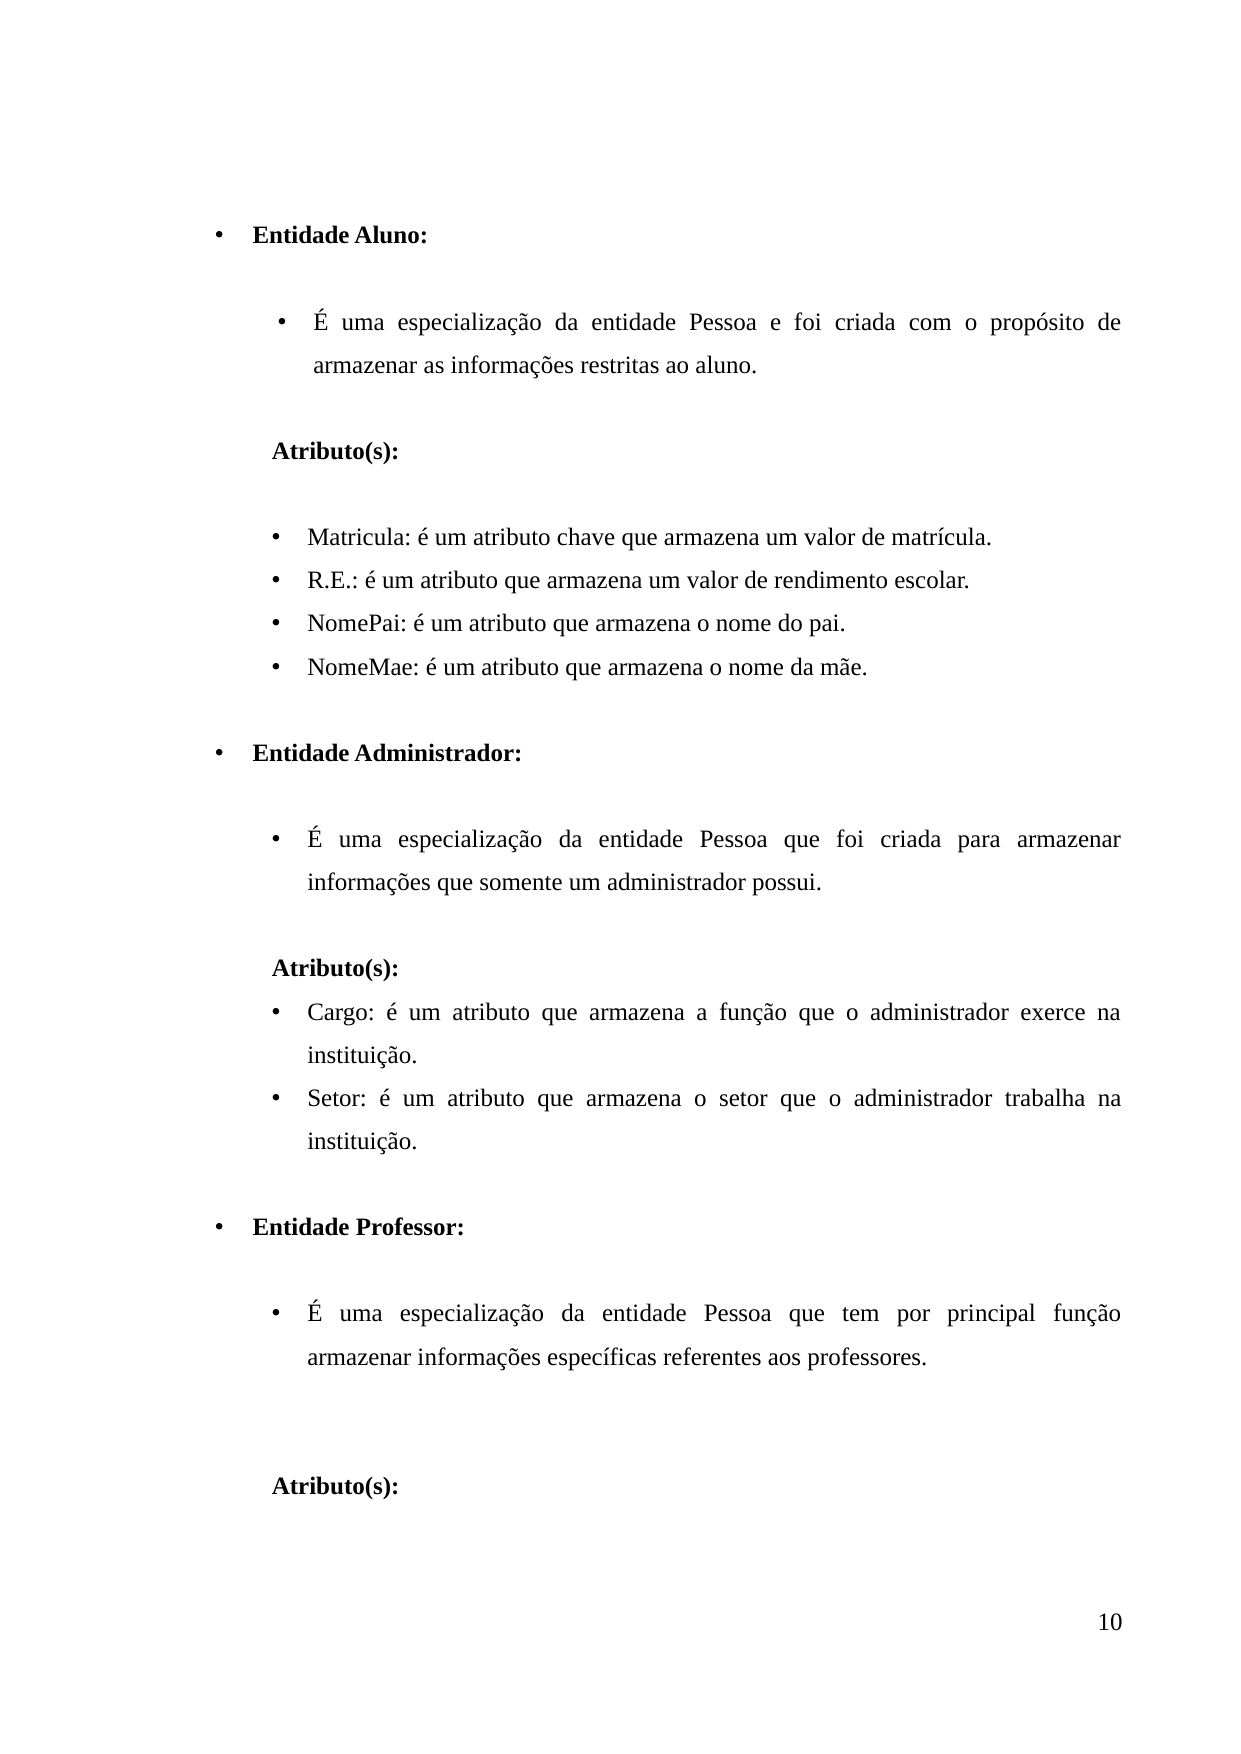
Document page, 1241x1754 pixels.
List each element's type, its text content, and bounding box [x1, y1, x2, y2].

list Entidade Aluno: [215, 220, 1122, 249]
list NomePai: é um atributo que armazena o nome do pai. [272, 608, 1122, 637]
list NomeMae: é um atributo que armazena o nome da mãe. [272, 652, 1122, 680]
list Matricula: é um atributo chave que armazena um valor de matrícula. [272, 522, 1122, 551]
list Cargo: é um atributo que armazena a função que o administrador exerce na instituição. [272, 997, 1122, 1068]
list Setor: é um atributo que armazena o setor que o administrador trabalha na instituição. [272, 1083, 1122, 1155]
list É uma especialização da entidade Pessoa que foi criada para armazenar informações que somente um administrador possui. [272, 824, 1122, 896]
list Entidade Administrador: [215, 738, 1122, 767]
list É uma especialização da entidade Pessoa e foi criada com o propósito de armazenar as informações restritas ao aluno. [278, 307, 1122, 378]
text Atributo(s): [177, 1471, 1122, 1500]
text Atributo(s): [177, 436, 1122, 465]
text Atributo(s): [177, 953, 1122, 982]
list R.E.: é um atributo que armazena um valor de rendimento escolar. [272, 565, 1122, 594]
list É uma especialização da entidade Pessoa que tem por principal função armazenar informações específicas referentes aos professores. [272, 1298, 1122, 1370]
list Entidade Professor: [215, 1212, 1122, 1241]
